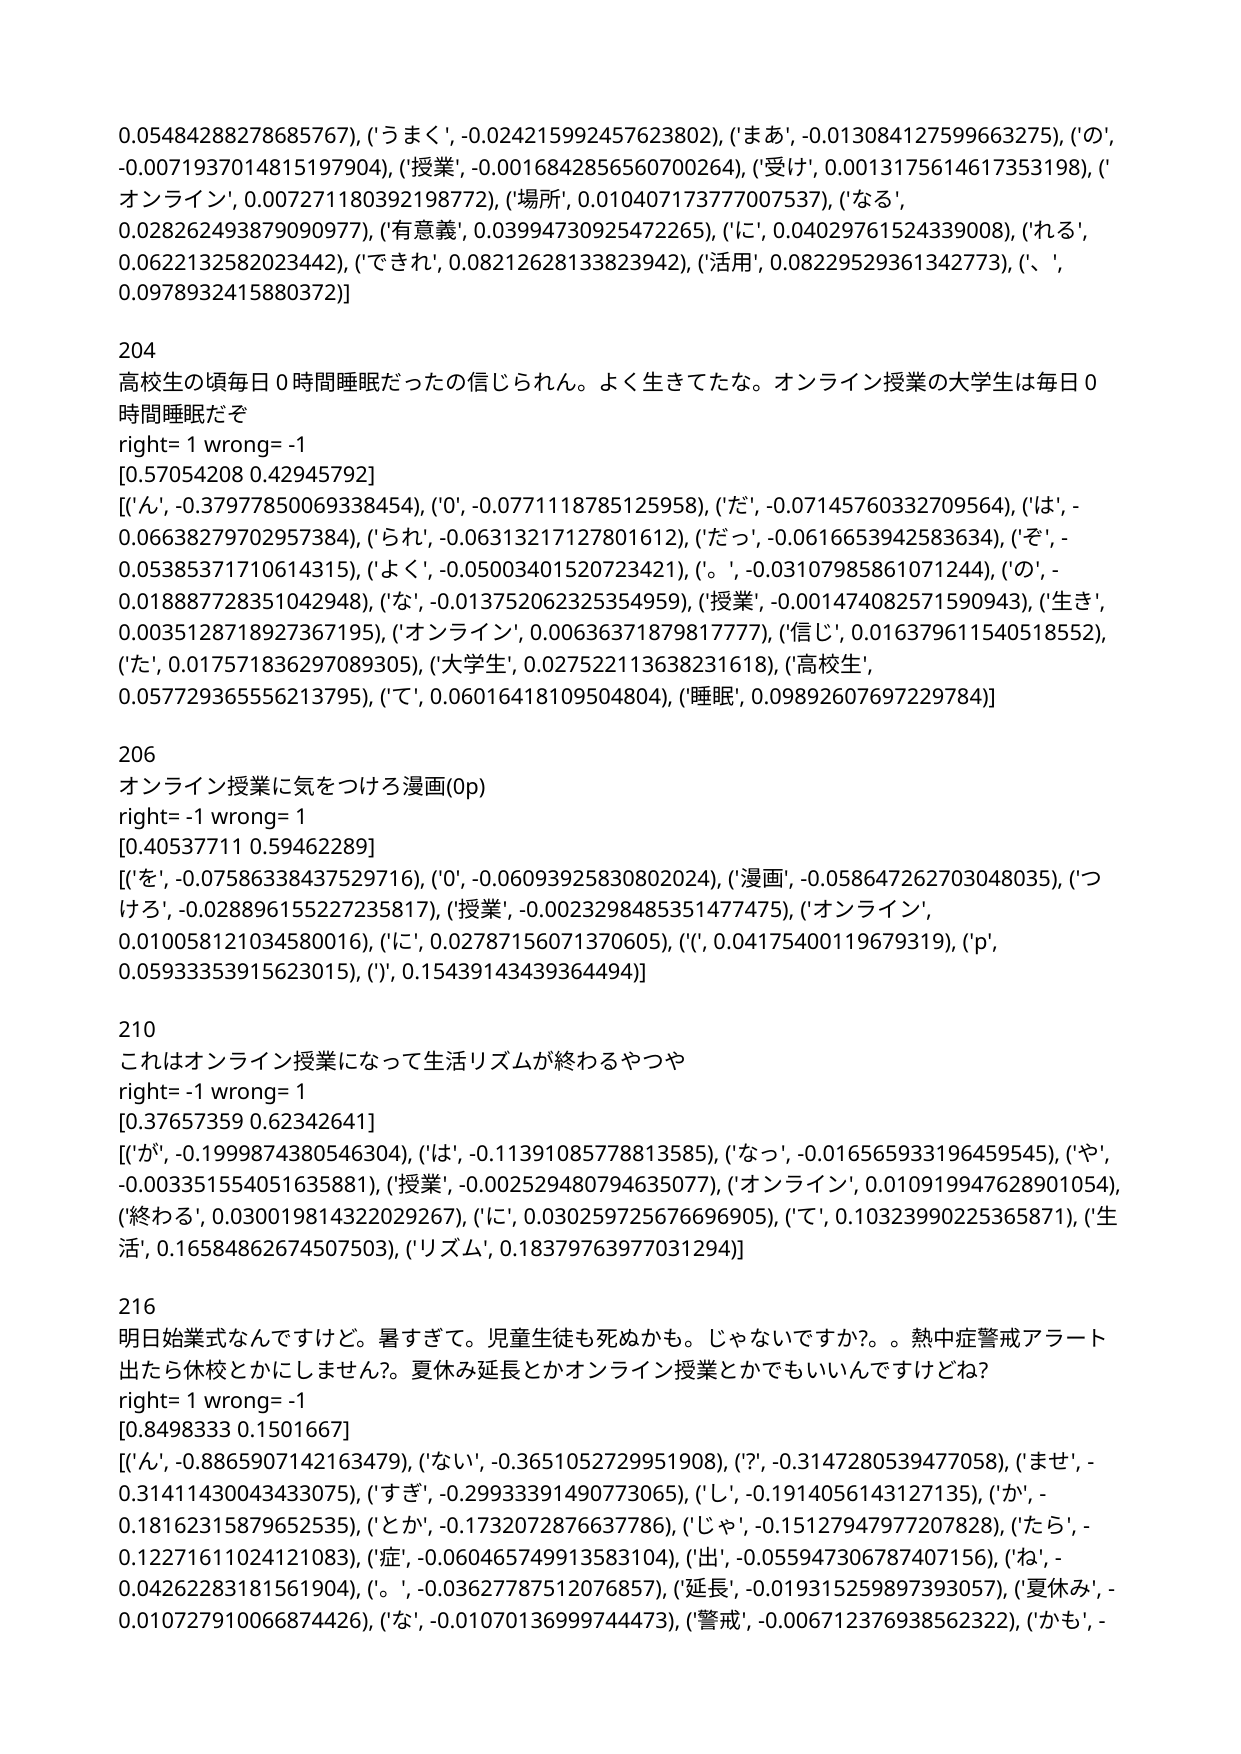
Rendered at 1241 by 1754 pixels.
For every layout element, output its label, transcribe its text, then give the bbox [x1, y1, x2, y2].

text 210 [118, 1014, 1122, 1044]
text [0.37657359 0.62342641] [118, 1106, 1122, 1136]
text [('が', -0.1999874380546304), ('は', -0.11391085778813585), ('なっ', -0.016565933196459545), ('や', -0.003351554051635881), ('授業', -0.002529480794635077), ('オンライン', 0.010919947628901054), ('終わる', 0.030019814322029267), ('に', 0.030259725676696905), ('て', 0.10323990225365871), ('生活', 0.16584862674507503), ('リズム', 0.18379763977031294)] [118, 1136, 1122, 1263]
text right= -1 wrong= 1 [118, 801, 1122, 831]
text right= 1 wrong= -1 [118, 1385, 1122, 1414]
text [('を', -0.07586338437529716), ('0', -0.06093925830802024), ('漫画', -0.058647262703048035), ('つけろ', -0.028896155227235817), ('授業', -0.0023298485351477475), ('オンライン', 0.010058121034580016), ('に', 0.02787156071370605), ('(', 0.04175400119679319), ('p', 0.05933353915623015), (')', 0.15439143439364494)] [118, 861, 1122, 986]
text [0.57054208 0.42945792] [118, 458, 1122, 488]
text オンライン授業に気をつけろ漫画(0p) [118, 769, 1122, 801]
text [0.40537711 0.59462289] [118, 831, 1122, 861]
text [('ん', -0.37977850069338454), ('0', -0.0771118785125958), ('だ', -0.07145760332709564), ('は', -0.06638279702957384), ('られ', -0.06313217127801612), ('だっ', -0.0616653942583634), ('ぞ', -0.05385371710614315), ('よく', -0.05003401520723421), ('。', -0.03107985861071244), ('の', -0.018887728351042948), ('な', -0.013752062325354959), ('授業', -0.001474082571590943), ('生き', 0.0035128718927367195), ('オンライン', 0.00636371879817777), ('信じ', 0.016379611540518552), ('た', 0.017571836297089305), ('大学生', 0.027522113638231618), ('高校生', 0.057729365556213795), ('て', 0.06016418109504804), ('睡眠', 0.09892607697229784)] [118, 488, 1122, 711]
text 高校生の頃毎日0時間睡眠だったの信じられん。よく生きてたな。オンライン授業の大学生は毎日0時間睡眠だぞ [118, 365, 1122, 429]
text [('ん', -0.8865907142163479), ('ない', -0.3651052729951908), ('?', -0.3147280539477058), ('ませ', -0.31411430043433075), ('すぎ', -0.29933391490773065), ('し', -0.1914056143127135), ('か', -0.18162315879652535), ('とか', -0.1732072876637786), ('じゃ', -0.15127947977207828), ('たら', -0.12271611024121083), ('症', -0.060465749913583104), ('出', -0.055947306787407156), ('ね', -0.04262283181561904), ('。', -0.03627787512076857), ('延長', -0.019315259897393057), ('夏休み', -0.010727910066874426), ('な', -0.01070136999744473), ('警戒', -0.006712376938562322), ('かも', [118, 1444, 1122, 1635]
text right= 1 wrong= -1 [118, 429, 1122, 458]
text [0.8498333 0.1501667] [118, 1414, 1122, 1444]
text -0.05484288278685767), ('うまく', -0.024215992457623802), ('まあ', -0.013084127599663275), ('の', -0.0071937014815197904), ('授業', -0.0016842856560700264), ('受け', 0.0013175614617353198), ('オンライン', 0.007271180392198772), ('場所', 0.010407173777007537), ('なる', 0.028262493879090977), ('有意義', 0.03994730925472265), ('に', 0.04029761524339008), ('れる', 0.0622132582023442), ('できれ', 0.08212628133823942), ('活用', 0.08229529361342773), ('、', 0.0978932415880372)] [118, 118, 1122, 307]
text right= -1 wrong= 1 [118, 1076, 1122, 1106]
text 216 [118, 1291, 1122, 1321]
text これはオンライン授業になって生活リズムが終わるやつや [118, 1044, 1122, 1076]
text 206 [118, 739, 1122, 769]
text 204 [118, 336, 1122, 365]
text 明日始業式なんですけど。暑すぎて。児童生徒も死ぬかも。じゃないですか?。。熱中症警戒アラート出たら休校とかにしません?。夏休み延長とかオンライン授業とかでもいいんですけどね? [118, 1321, 1122, 1385]
